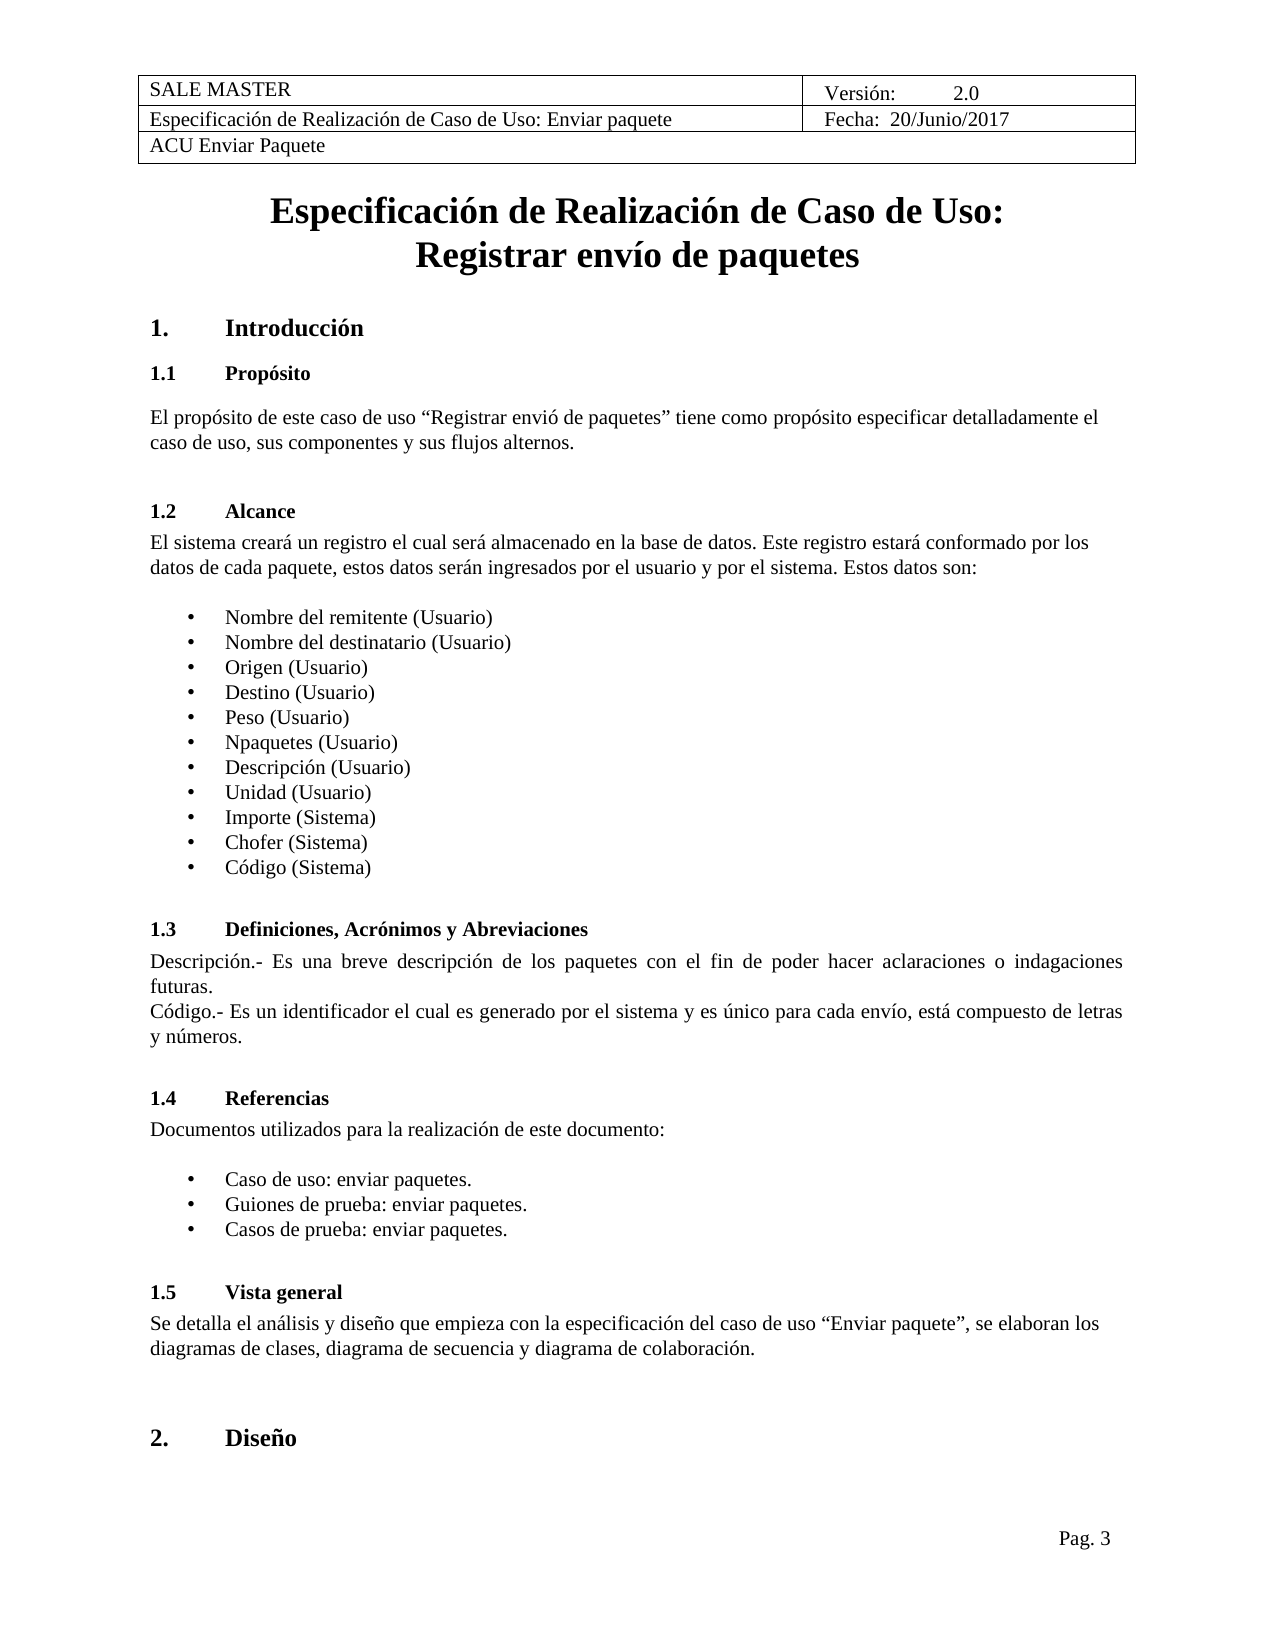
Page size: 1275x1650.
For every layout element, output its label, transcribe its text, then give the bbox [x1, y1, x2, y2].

text Se detalla el análisis y diseño que empieza con la especificación del caso de uso “Enviar paquete”, se elaboran los diagramas de clases, diagrama de secuencia y diagrama de colaboración. [150, 1310, 1125, 1360]
subtitle Registrar envío de paquetes [150, 232, 1125, 275]
list Unidad (Usuario) [187, 779, 1125, 804]
subtitle Diseño [150, 1423, 1125, 1451]
list Importe (Sistema) [187, 804, 1125, 829]
subtitle Propósito [150, 360, 1125, 385]
list Casos de prueba: enviar paquetes. [187, 1216, 1125, 1241]
list Guiones de prueba: enviar paquetes. [187, 1191, 1125, 1216]
list Nombre del remitente (Usuario) [187, 604, 1125, 629]
list Código (Sistema) [187, 854, 1125, 879]
subtitle Alcance [150, 498, 1125, 523]
list Caso de uso: enviar paquetes. [187, 1166, 1125, 1191]
subtitle Especificación de Realización de Caso de Uso: [150, 189, 1125, 232]
list Destino (Usuario) [187, 679, 1125, 704]
text Descripción.- Es una breve descripción de los paquetes con el fin de poder hacer aclaraciones o indagaciones futuras. [150, 948, 1125, 998]
subtitle El propósito de este caso de uso “Registrar envió de paquetes” tiene como propósito especificar detalladamente el caso de uso, sus componentes y sus flujos alternos. [150, 404, 1125, 454]
list Chofer (Sistema) [187, 829, 1125, 854]
text El sistema creará un registro el cual será almacenado en la base de datos. Este registro estará conformado por los datos de cada paquete, estos datos serán ingresados por el usuario y por el sistema. Estos datos son: [150, 529, 1125, 579]
list Peso (Usuario) [187, 704, 1125, 729]
subtitle Vista general [150, 1279, 1125, 1304]
text Código.- Es un identificador el cual es generado por el sistema y es único para cada envío, está compuesto de letras y números. [150, 998, 1125, 1048]
subtitle Introducción [150, 313, 1125, 341]
subtitle Referencias [150, 1085, 1125, 1110]
list Nombre del destinatario (Usuario) [187, 629, 1125, 654]
text Documentos utilizados para la realización de este documento: [150, 1116, 1125, 1141]
subtitle Definiciones, Acrónimos y Abreviaciones [150, 916, 1125, 941]
list Descripción (Usuario) [187, 754, 1125, 779]
list Origen (Usuario) [187, 654, 1125, 679]
list Npaquetes (Usuario) [187, 729, 1125, 754]
